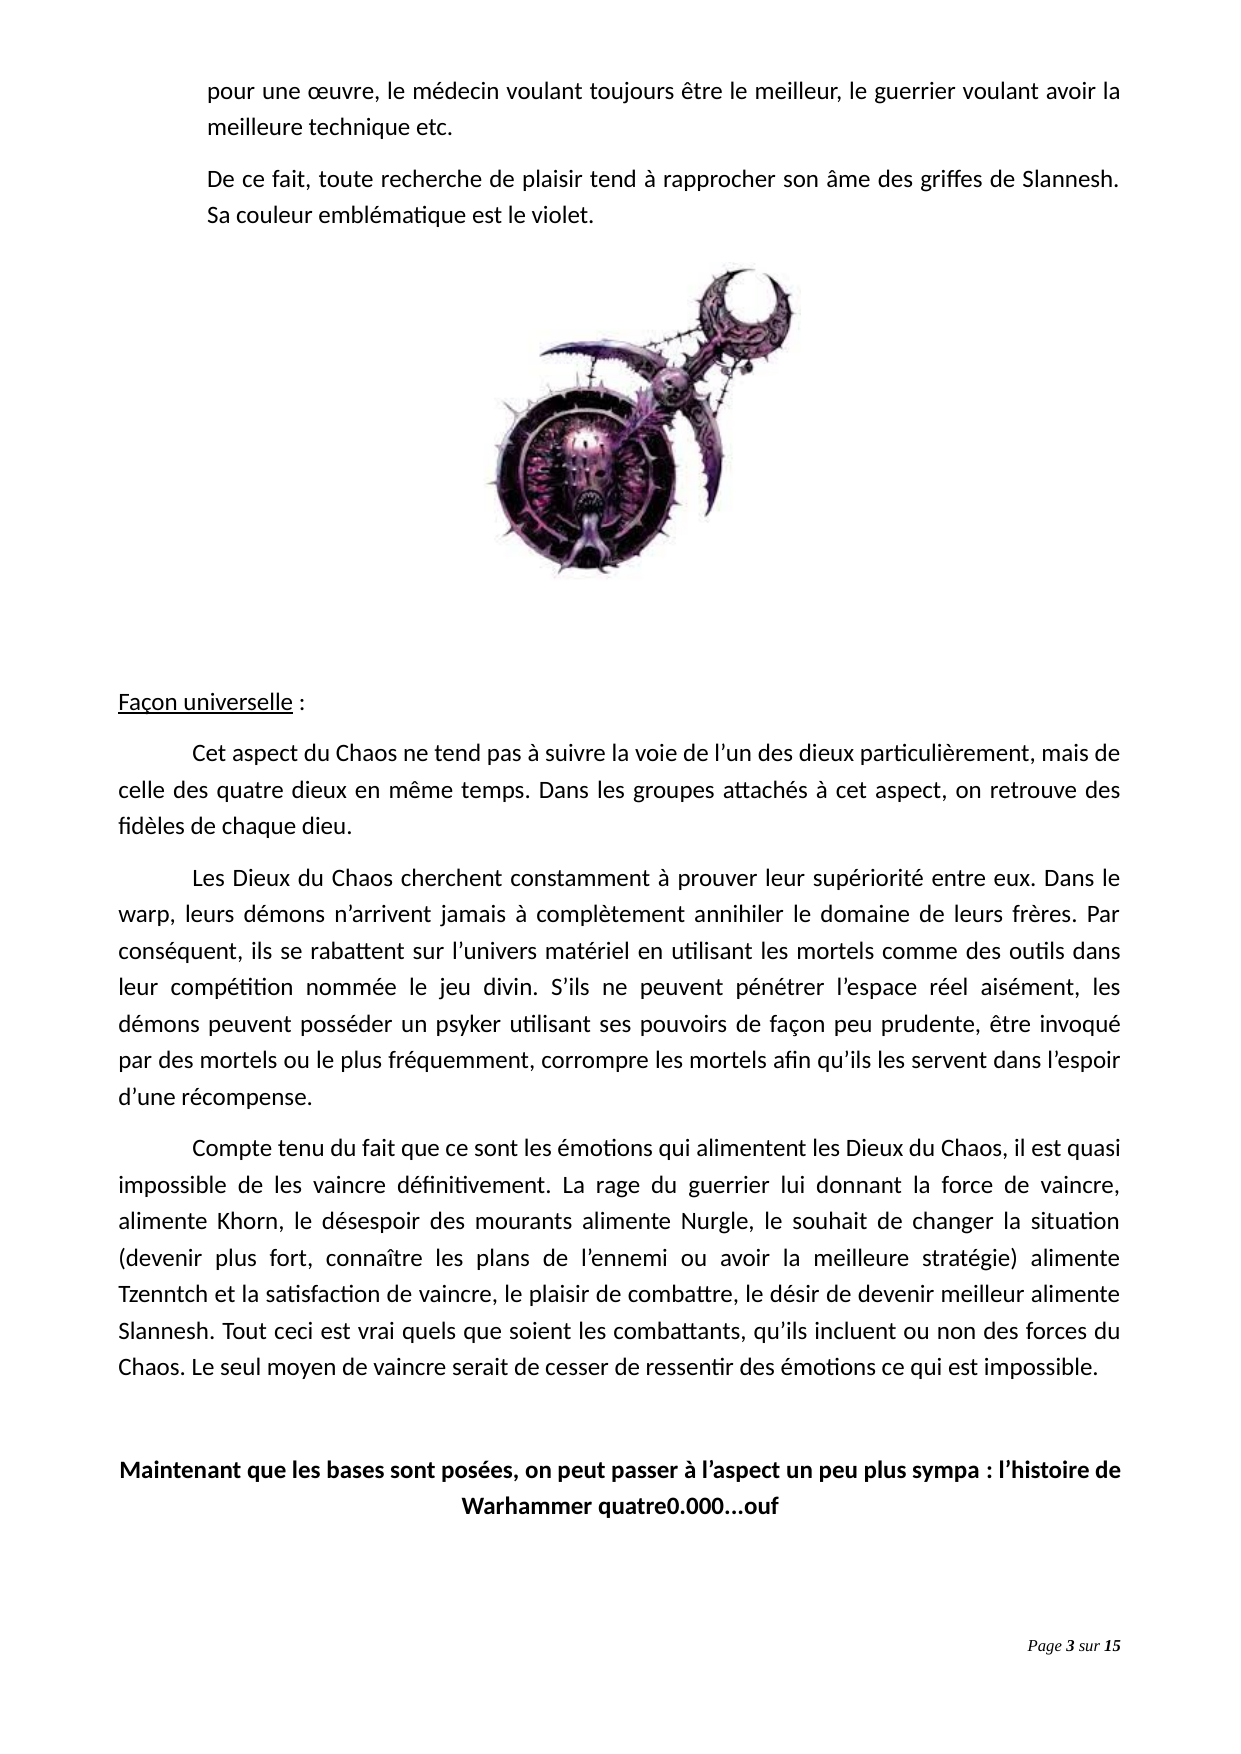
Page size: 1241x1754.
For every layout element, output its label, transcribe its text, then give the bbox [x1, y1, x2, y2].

text Maintenant que les bases sont posées, on peut passer à l’aspect un peu plus sympa : l’histoire de Warhammer quatre0.000...ouf [118, 1454, 1122, 1521]
text Façon universelle : [118, 686, 1122, 717]
text Cet aspect du Chaos ne tend pas à suivre la voie de l’un des dieux particulièrement, mais de celle des quatre dieux en même temps. Dans les groupes attachés à cet aspect, on retrouve des fidèles de chaque dieu. [118, 737, 1122, 841]
text Les Dieux du Chaos cherchent constamment à prouver leur supériorité entre eux. Dans le warp, leurs démons n’arrivent jamais à complètement annihiler le domaine de leurs frères. Par conséquent, ils se rabattent sur l’univers matériel en utilisant les mortels comme des outils dans leur compétition nommée le jeu divin. S’ils ne peuvent pénétrer l’espace réel aisément, les démons peuvent posséder un psyker utilisant ses pouvoirs de façon peu prudente, être invoqué par des mortels ou le plus fréquemment, corrompre les mortels afin qu’ils les servent dans l’espoir d’une récompense. [118, 862, 1122, 1112]
text De ce fait, toute recherche de plaisir tend à rapprocher son âme des griffes de Slannesh. Sa couleur emblématique est le violet. [207, 163, 1122, 230]
picture [483, 262, 801, 581]
text Compte tenu du fait que ce sont les émotions qui alimentent les Dieux du Chaos, il est quasi impossible de les vaincre définitivement. La rage du guerrier lui donnant la force de vaincre, alimente Khorn, le désespoir des mourants alimente Nurgle, le souhait de changer la situation (devenir plus fort, connaître les plans de l’ennemi ou avoir la meilleure stratégie) alimente Tzenntch et la satisfaction de vaincre, le plaisir de combattre, le désir de devenir meilleur alimente Slannesh. Tout ceci est vrai quels que soient les combattants, qu’ils incluent ou non des forces du Chaos. Le seul moyen de vaincre serait de cesser de ressentir des émotions ce qui est impossible. [118, 1132, 1122, 1382]
list pour une œuvre, le médecin voulant toujours être le meilleur, le guerrier voulant avoir la meilleure technique etc. [148, 75, 1122, 142]
